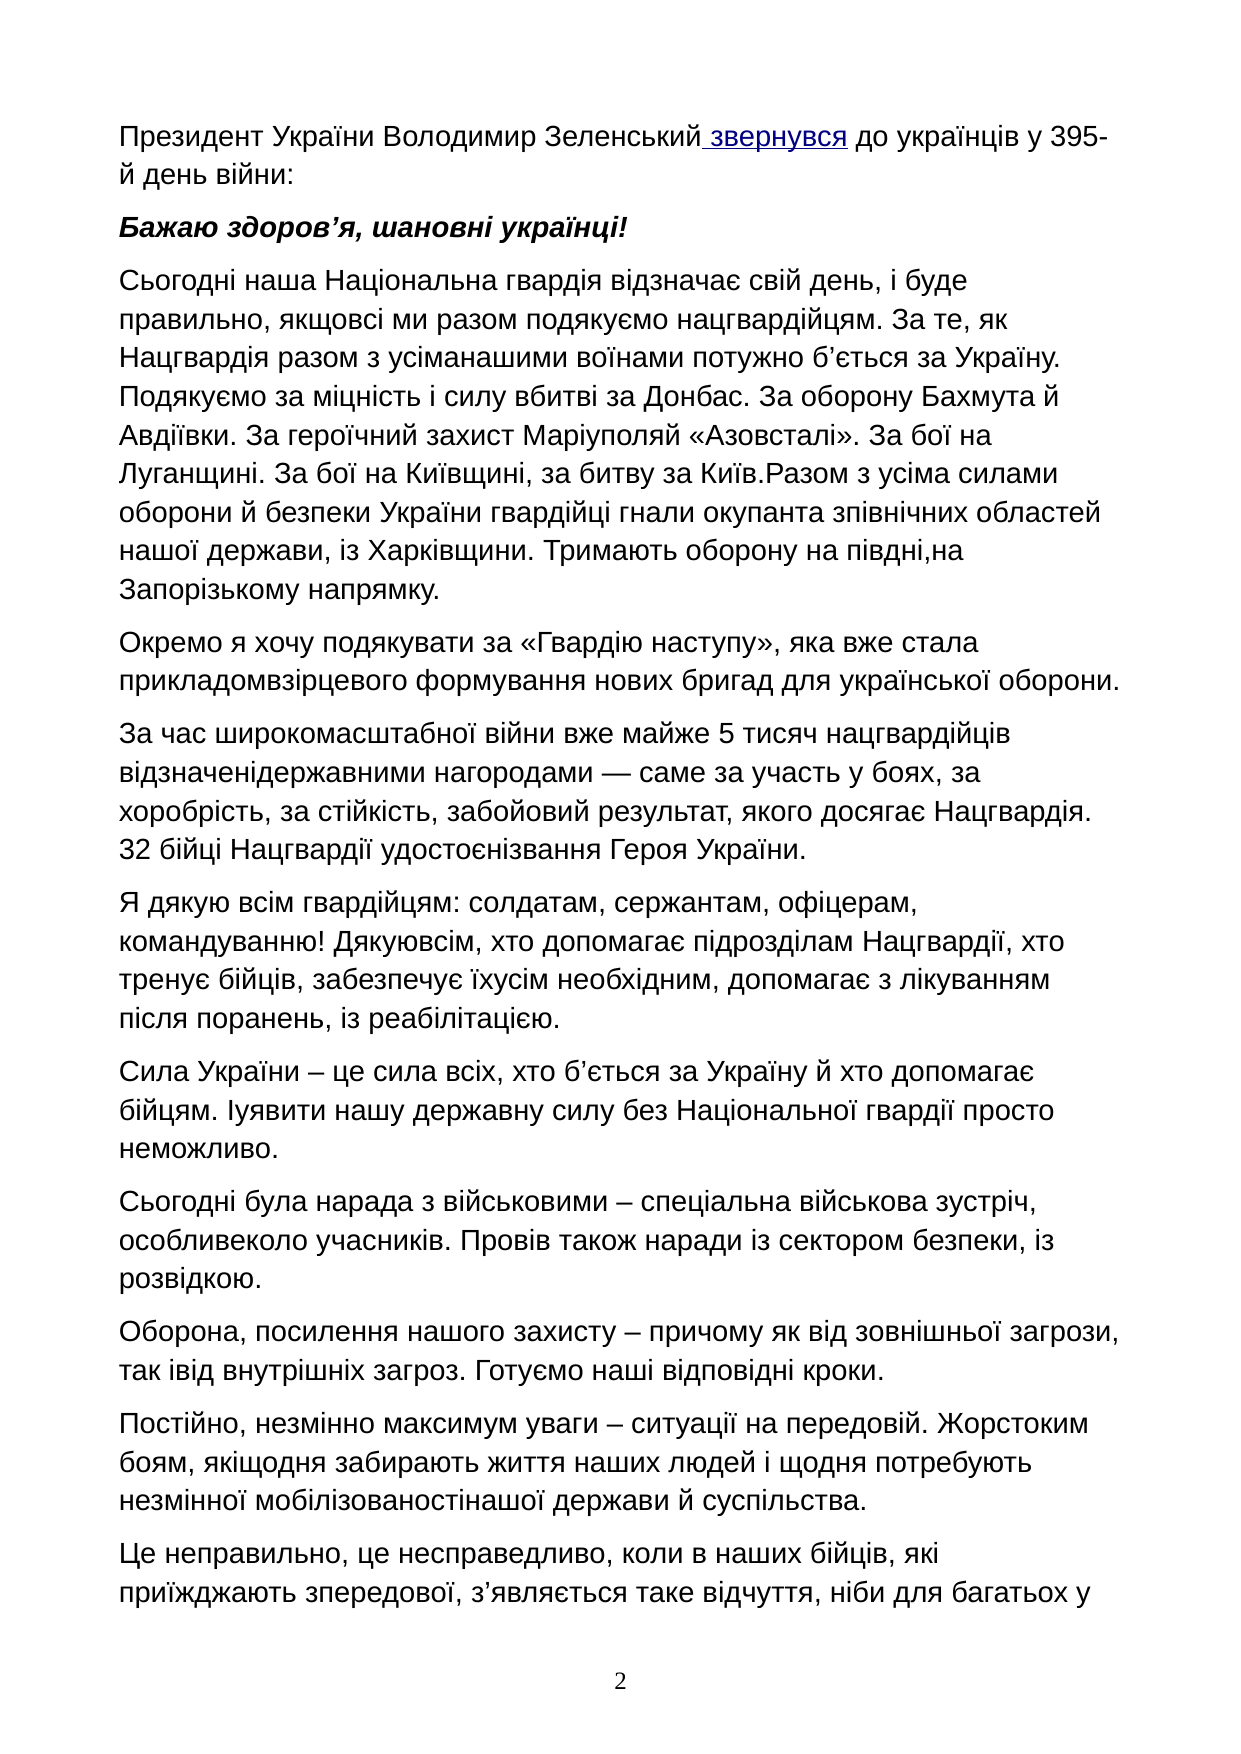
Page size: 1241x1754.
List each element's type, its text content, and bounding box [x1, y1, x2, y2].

text Сила України – це сила всіх, хто б’ється за Україну й хто допомагає бійцям. Іуявити нашу державну силу без Національної гвардії просто неможливо. [118, 1054, 1122, 1164]
text Це неправильно, це несправедливо, коли в наших бійців, які приїжджають зпередової, з’являється таке відчуття, ніби для багатьох у [118, 1536, 1122, 1608]
text Окремо я хочу подякувати за «Гвардію наступу», яка вже стала прикладомвзірцевого формування нових бригад для української оборони. [118, 625, 1122, 697]
text Сьогодні наша Національна гвардія відзначає свій день, і буде правильно, якщовсі ми разом подякуємо нацгвардійцям. За те, як Нацгвардія разом з усіманашими воїнами потужно б’ється за Україну. Подякуємо за міцність і силу вбитві за Донбас. За оборону Бахмута й Авдіївки. За героїчний захист Маріуполяй «Азовсталі». За бої на Луганщині. За бої на Київщині, за битву за Київ.Разом з усіма силами оборони й безпеки України гвардійці гнали окупанта зпівнічних областей нашої держави, із Харківщини. Тримають оборону на півдні,на Запорізькому напрямку. [118, 263, 1122, 605]
text Я дякую всім гвардійцям: солдатам, сержантам, офіцерам, командуванню! Дякуювсім, хто допомагає підрозділам Нацгвардії, хто тренує бійців, забезпечує їхусім необхідним, допомагає з лікуванням після поранень, із реабілітацією. [118, 885, 1122, 1034]
text Оборона, посилення нашого захисту – причому як від зовнішньої загрози, так івід внутрішніх загроз. Готуємо наші відповідні кроки. [118, 1314, 1122, 1386]
text Сьогодні була нарада з військовими – спеціальна військова зустріч, особливеколо учасників. Провів також наради із сектором безпеки, із розвідкою. [118, 1184, 1122, 1295]
text Бажаю здоров’я, шановні українці! [118, 210, 1122, 244]
text Постійно, незмінно максимум уваги – ситуації на передовій. Жорстоким боям, якіщодня забирають життя наших людей і щодня потребують незмінної мобілізованостінашої держави й суспільства. [118, 1406, 1122, 1517]
text Президент України Володимир Зеленський звернувся до українців у 395-й день війни: [118, 118, 1122, 191]
text За час широкомасштабної війни вже майже 5 тисяч нацгвардійців відзначенідержавними нагородами — саме за участь у боях, за хоробрість, за стійкість, забойовий результат, якого досягає Нацгвардія. 32 бійці Нацгвардії удостоєнізвання Героя України. [118, 716, 1122, 866]
